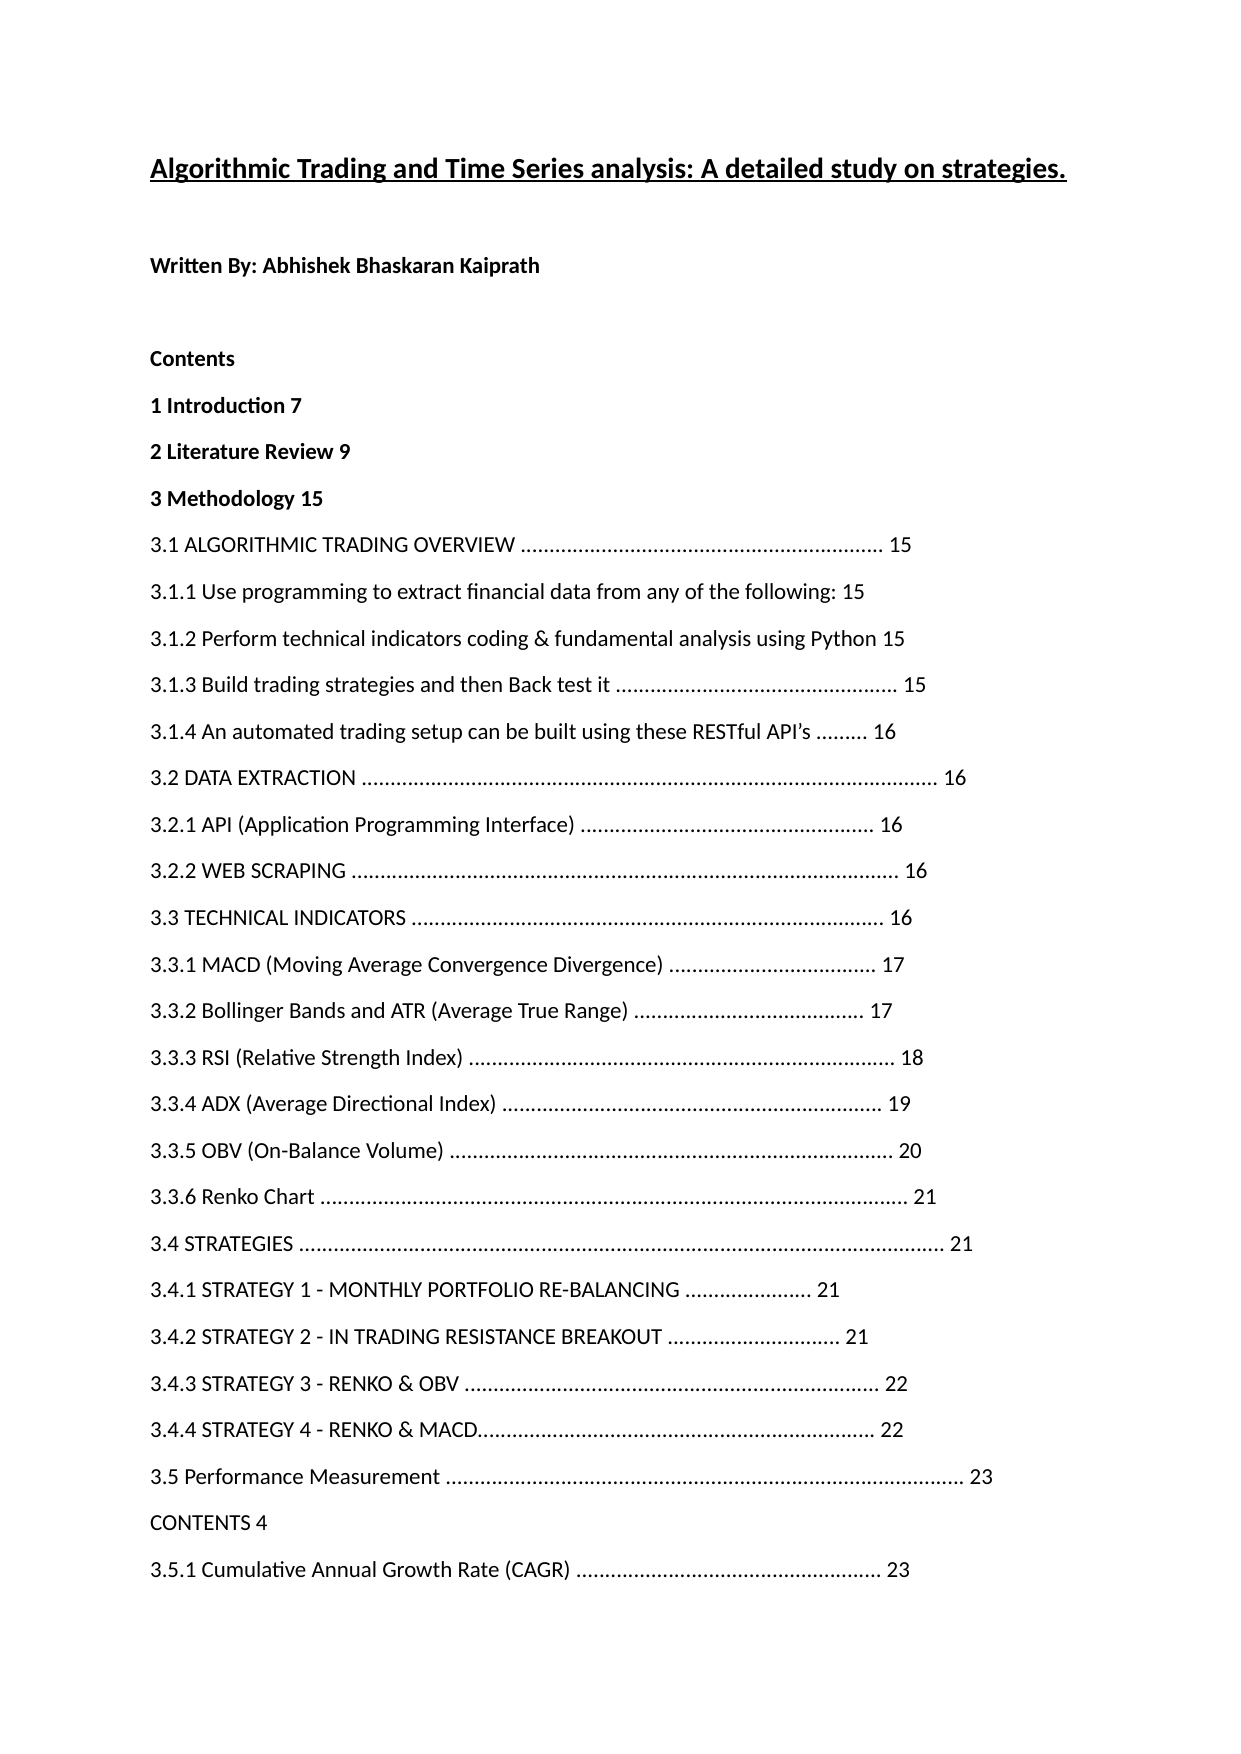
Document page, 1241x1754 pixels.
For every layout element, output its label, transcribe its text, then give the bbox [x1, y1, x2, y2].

text 3.1.4 An automated trading setup can be built using these RESTful API’s ......... 16 [150, 717, 1090, 745]
text 3.2 DATA EXTRACTION .................................................................................................... 16 [150, 763, 1090, 791]
text 3.3.6 Renko Chart ...................................................................................................... 21 [150, 1182, 1090, 1211]
text 3.3.2 Bollinger Bands and ATR (Average True Range) ........................................ 17 [150, 996, 1090, 1024]
text 3.4.1 STRATEGY 1 - MONTHLY PORTFOLIO RE-BALANCING ...................... 21 [150, 1276, 1090, 1304]
text 3.3.5 OBV (On-Balance Volume) ............................................................................. 20 [150, 1136, 1090, 1164]
text 3.4.3 STRATEGY 3 - RENKO & OBV ........................................................................ 22 [150, 1369, 1090, 1397]
text Algorithmic Trading and Time Series analysis: A detailed study on strategies. [150, 150, 1090, 186]
text 3.2.1 API (Application Programming Interface) ................................................... 16 [150, 810, 1090, 838]
text 3.2.2 WEB SCRAPING ............................................................................................... 16 [150, 857, 1090, 884]
text 3.3 TECHNICAL INDICATORS .................................................................................. 16 [150, 903, 1090, 931]
text 3.5.1 Cumulative Annual Growth Rate (CAGR) ..................................................... 23 [150, 1555, 1090, 1583]
text 3.3.4 ADX (Average Directional Index) .................................................................. 19 [150, 1089, 1090, 1117]
text 1 Introduction 7 [150, 391, 1090, 419]
text 3.3.1 MACD (Moving Average Convergence Divergence) .................................... 17 [150, 950, 1090, 978]
text 3.4.2 STRATEGY 2 - IN TRADING RESISTANCE BREAKOUT .............................. 21 [150, 1322, 1090, 1350]
text 3.5 Performance Measurement .......................................................................................... 23 [150, 1462, 1090, 1490]
text CONTENTS 4 [150, 1508, 1090, 1536]
text 3.4 STRATEGIES ................................................................................................................ 21 [150, 1229, 1090, 1257]
text 3.4.4 STRATEGY 4 - RENKO & MACD..................................................................... 22 [150, 1415, 1090, 1443]
text Written By: Abhishek Bhaskaran Kaiprath [150, 251, 1090, 279]
text 3.1.2 Perform technical indicators coding & fundamental analysis using Python 15 [150, 624, 1090, 652]
text 3.1 ALGORITHMIC TRADING OVERVIEW ............................................................... 15 [150, 531, 1090, 559]
text 3.3.3 RSI (Relative Strength Index) .......................................................................... 18 [150, 1043, 1090, 1071]
text 3.1.1 Use programming to extract financial data from any of the following: 15 [150, 577, 1090, 605]
text Contents [150, 344, 1090, 372]
text 3.1.3 Build trading strategies and then Back test it ................................................. 15 [150, 670, 1090, 698]
text 3 Methodology 15 [150, 484, 1090, 512]
text 2 Literature Review 9 [150, 437, 1090, 466]
